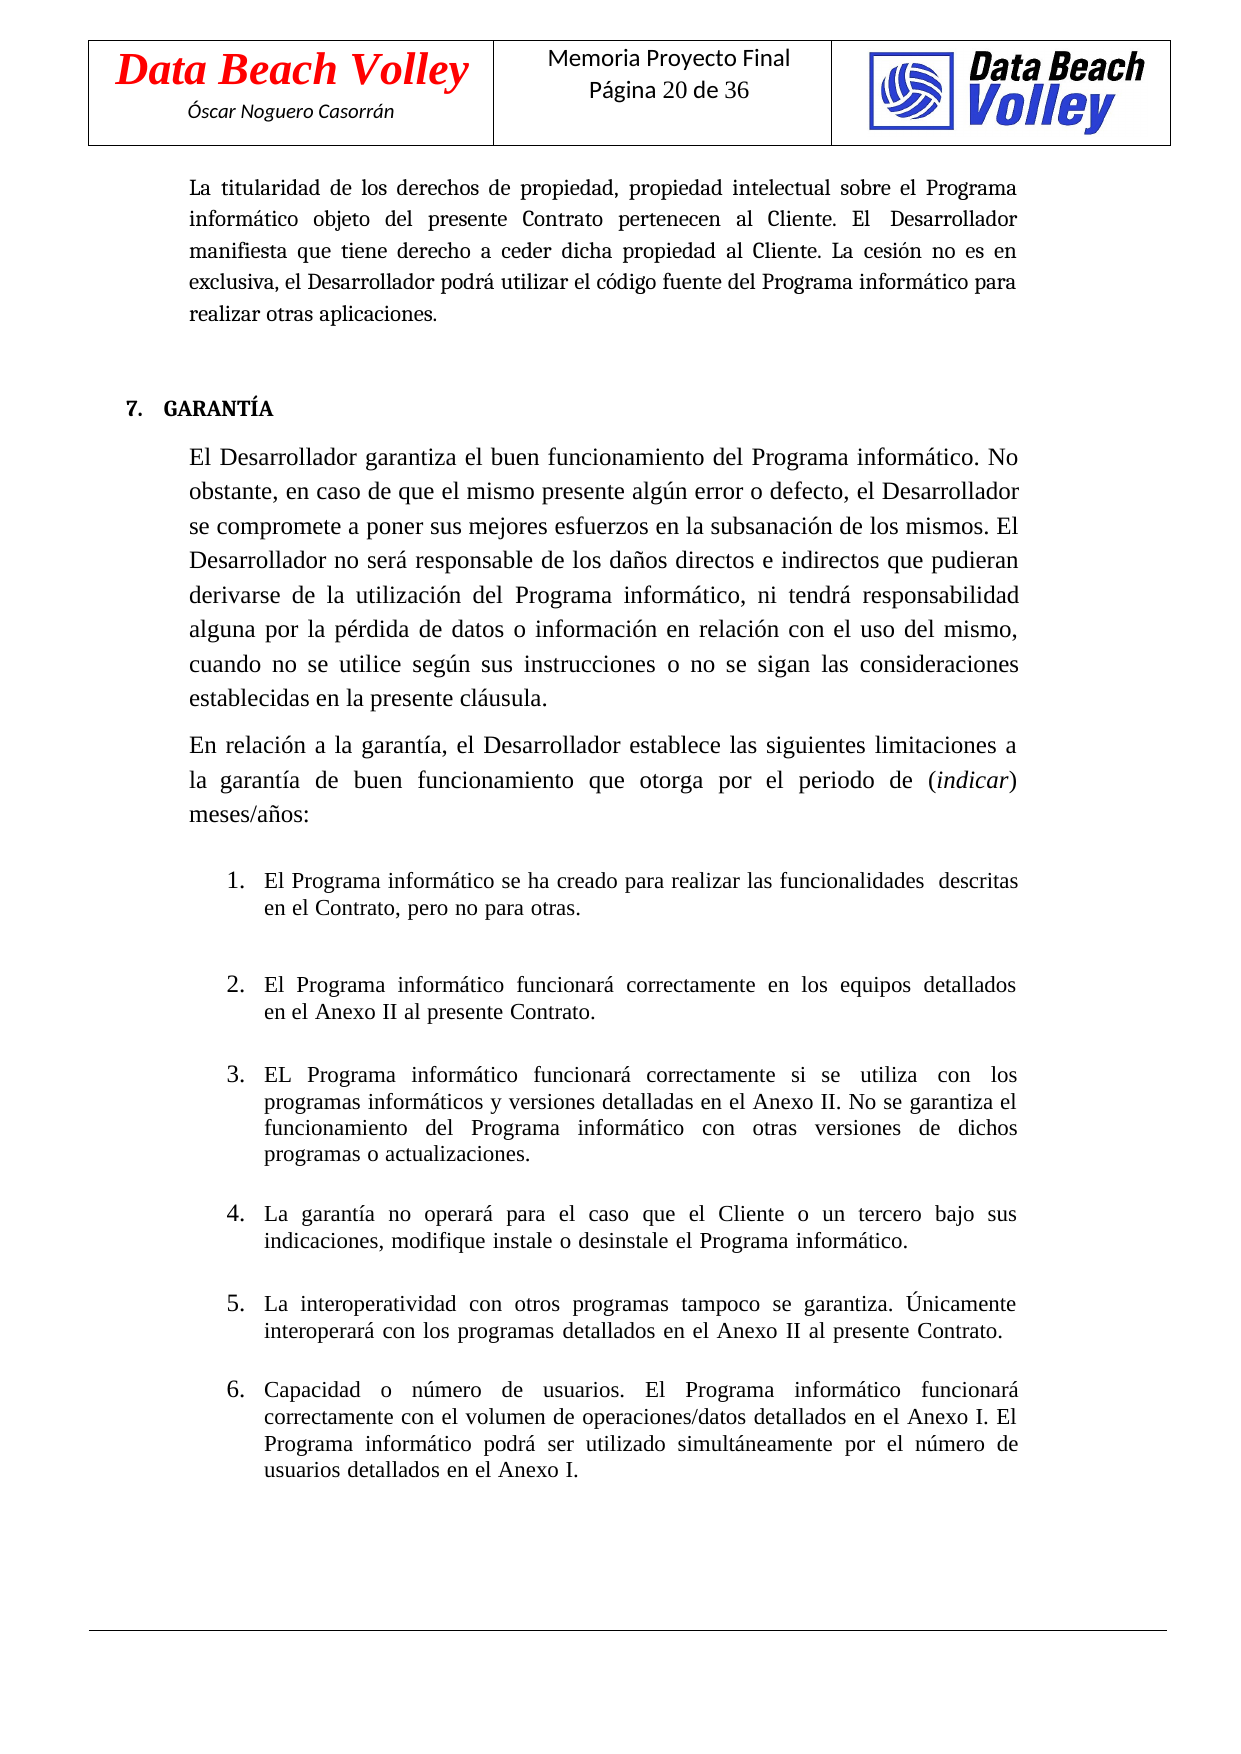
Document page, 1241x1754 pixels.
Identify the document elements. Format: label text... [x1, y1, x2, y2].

list EL Programa informático funcionará correctamente si se utiliza con los programas informáticos y versiones detalladas en el Anexo II. No se garantiza el funcionamiento del Programa informático con otras versiones de dichos programas o actualizaciones. [226, 1059, 1018, 1167]
list GARANTÍA [126, 396, 1167, 422]
picture [867, 48, 1148, 137]
list La titularidad de los derechos de propiedad, propiedad intelectual sobre el Programa informático objeto del presente Contrato pertenecen al Cliente. El Desarrollador manifiesta que tiene derecho a ceder dicha propiedad al Cliente. La cesión no es en exclusiva, el Desarrollador podrá utilizar el código fuente del Programa informático para realizar otras aplicaciones. [189, 174, 1017, 327]
list El Programa informático se ha creado para realizar las funcionalidades descritas en el Contrato, pero no para otras. [226, 865, 1018, 920]
list Capacidad o número de usuarios. El Programa informático funcionará correctamente con el volumen de operaciones/datos detallados en el Anexo I. El Programa informático podrá ser utilizado simultáneamente por el número de usuarios detallados en el Anexo I. [226, 1374, 1019, 1482]
text En relación a la garantía, el Desarrollador establece las siguientes limitaciones a la garantía de buen funcionamiento que otorga por el periodo de (indicar) meses/años: [189, 730, 1017, 828]
list La interoperatividad con otros programas tampoco se garantiza. Únicamente interoperará con los programas detallados en el Anexo II al presente Contrato. [226, 1288, 1017, 1343]
text El Desarrollador garantiza el buen funcionamiento del Programa informático. No obstante, en caso de que el mismo presente algún error o defecto, el Desarrollador se compromete a poner sus mejores esfuerzos en la subsanación de los mismos. El Desarrollador no será responsable de los daños directos e indirectos que pudieran derivarse de la utilización del Programa informático, ni tendrá responsabilidad alguna por la pérdida de datos o información en relación con el uso del mismo, cuando no se utilice según sus instrucciones o no se sigan las consideraciones establecidas en la presente cláusula. [189, 442, 1019, 712]
list El Programa informático funcionará correctamente en los equipos detallados en el Anexo II al presente Contrato. [226, 969, 1017, 1024]
list La garantía no operará para el caso que el Cliente o un tercero bajo sus indicaciones, modifique instale o desinstale el Programa informático. [226, 1198, 1017, 1253]
